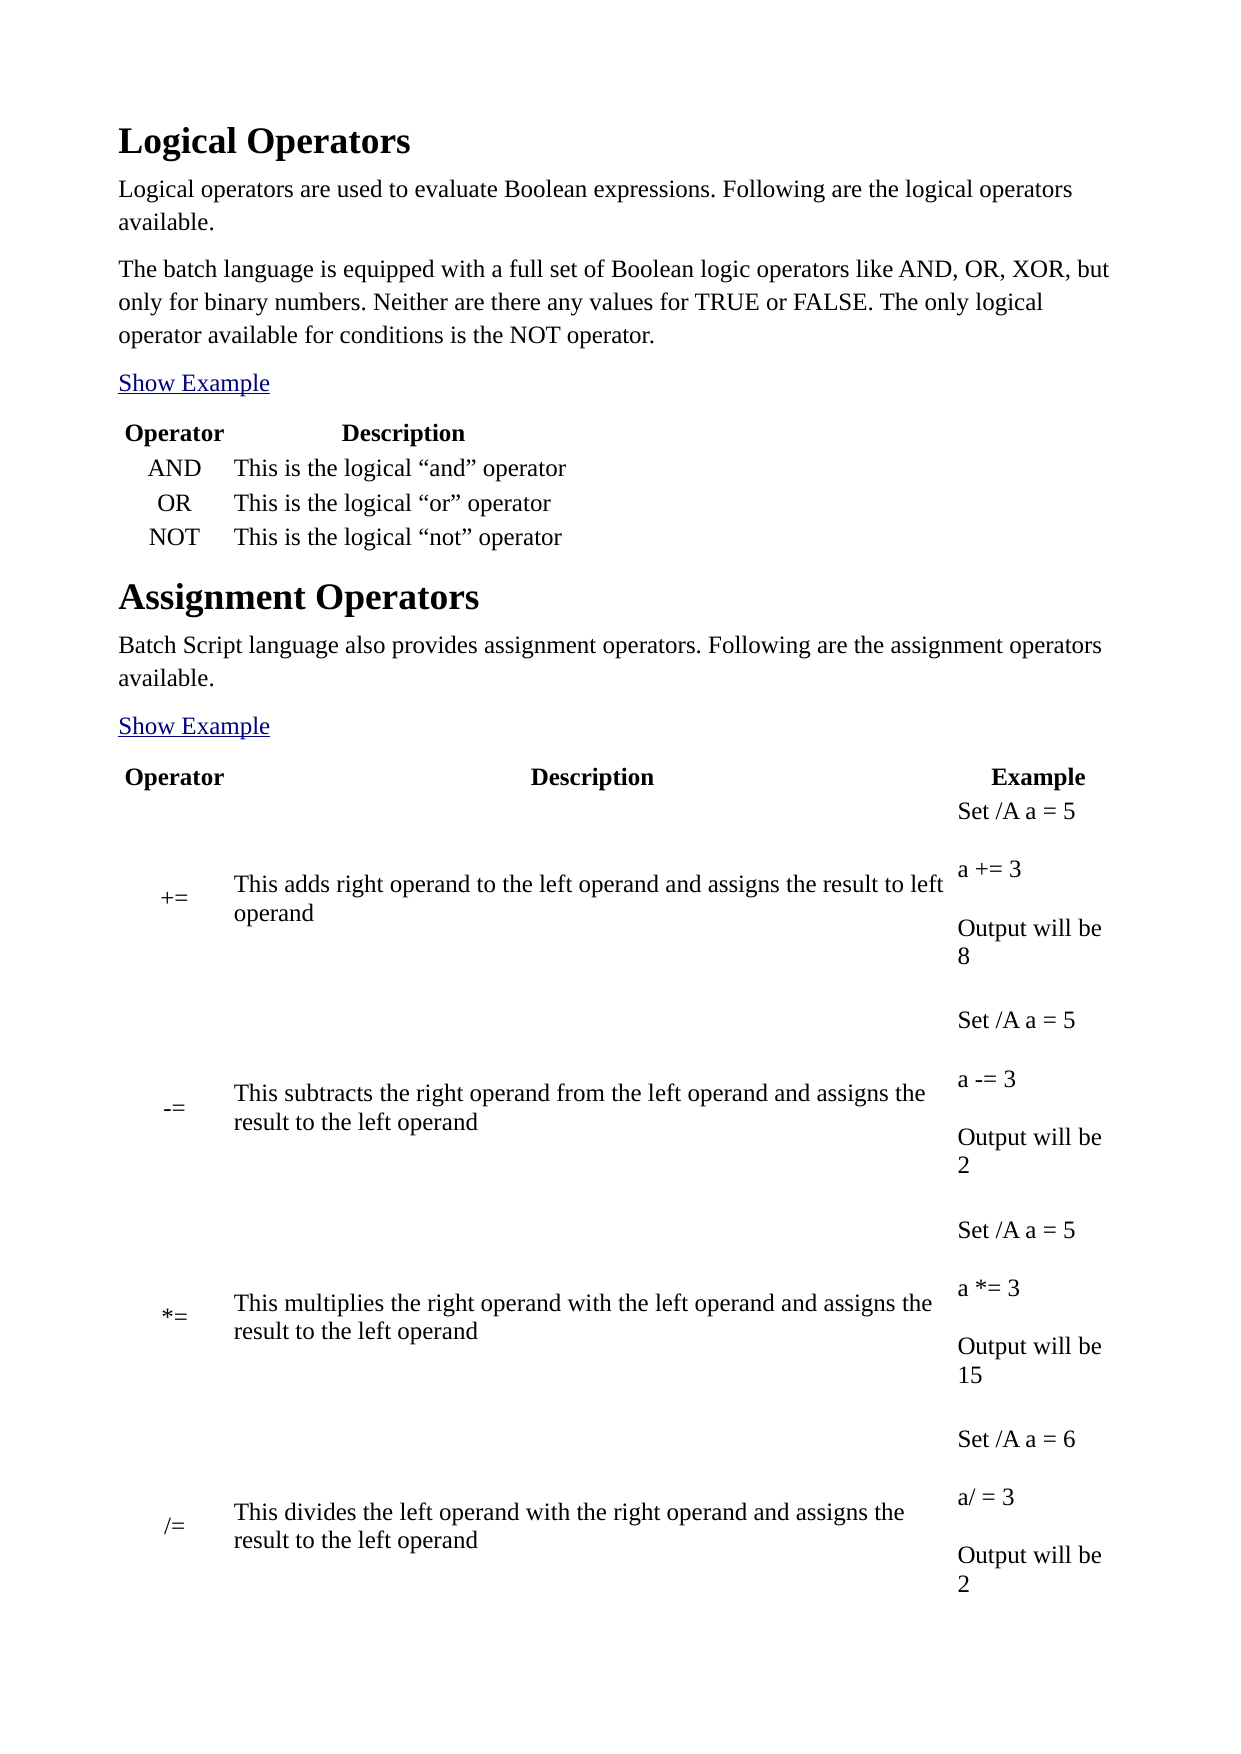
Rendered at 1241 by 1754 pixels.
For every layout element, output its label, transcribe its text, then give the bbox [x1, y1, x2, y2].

table_cell OR [118, 485, 231, 519]
table_cell Set /A a = 6 a/ = 3 Output will be 2 [954, 1421, 1122, 1630]
text The batch language is equipped with a full set of Boolean logic operators like AND, OR, XOR, but only for binary numbers. Neither are there any values for TRUE or FALSE. The only logical operator available for conditions is the NOT operator. [118, 254, 1122, 349]
subtitle Assignment Operators [118, 575, 1122, 618]
table_header Description [231, 759, 954, 793]
table_cell AND [118, 450, 231, 485]
text Show Example [118, 711, 1122, 740]
table_header Operator [118, 759, 231, 793]
text Batch Script language also provides assignment operators. Following are the assignment operators available. [118, 630, 1122, 692]
table_header Description [231, 416, 576, 450]
table_cell *= [118, 1212, 231, 1421]
subtitle Logical Operators [118, 118, 1122, 161]
table_cell This is the logical “not” operator [231, 519, 576, 554]
table_cell += [118, 793, 231, 1002]
table_cell This adds right operand to the left operand and assigns the result to left operand [231, 793, 954, 1002]
table_cell This multiplies the right operand with the left operand and assigns the result to the left operand [231, 1212, 954, 1421]
table_cell This is the logical “or” operator [231, 485, 576, 519]
table_header Operator [118, 416, 231, 450]
table_cell This subtracts the right operand from the left operand and assigns the result to the left operand [231, 1003, 954, 1212]
table_header Example [954, 759, 1122, 793]
text Show Example [118, 368, 1122, 397]
table_cell Set /A a = 5 a *= 3 Output will be 15 [954, 1212, 1122, 1421]
table_cell Set /A a = 5 a += 3 Output will be 8 [954, 793, 1122, 1002]
table_cell Set /A a = 5 a -= 3 Output will be 2 [954, 1003, 1122, 1212]
table_cell NOT [118, 519, 231, 554]
text Logical operators are used to evaluate Boolean expressions. Following are the logical operators available. [118, 174, 1122, 236]
table_cell /= [118, 1421, 231, 1630]
table_cell This divides the left operand with the right operand and assigns the result to the left operand [231, 1421, 954, 1630]
table_cell -= [118, 1003, 231, 1212]
table_cell This is the logical “and” operator [231, 450, 576, 485]
